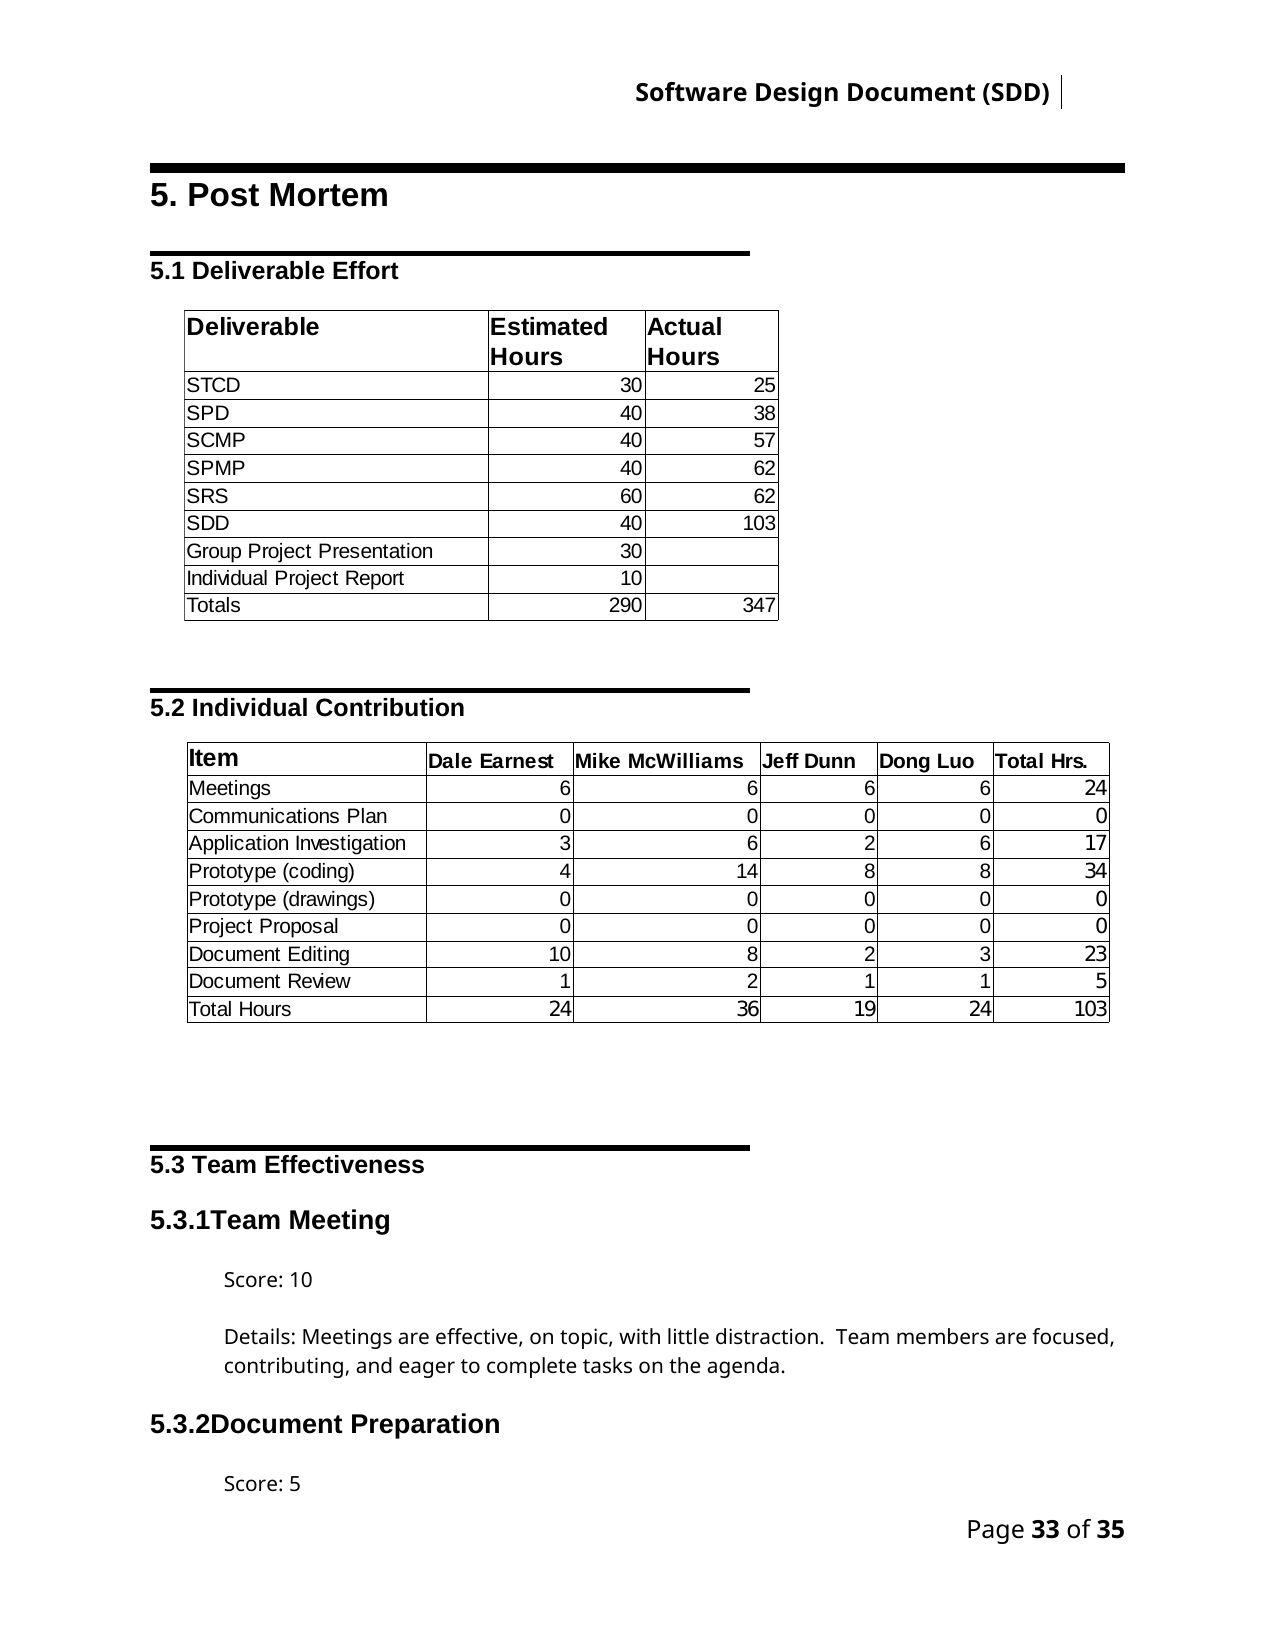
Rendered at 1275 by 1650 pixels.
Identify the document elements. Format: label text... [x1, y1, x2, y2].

text Score: 10 [223, 1265, 1125, 1293]
subtitle Team Meeting [150, 1204, 1125, 1236]
subtitle Team Effectiveness [150, 1151, 750, 1179]
subtitle Document Preparation [150, 1408, 1125, 1439]
text Score: 5 [223, 1469, 1125, 1497]
text Details: Meetings are effective, on topic, with little distraction. Team members are focused, contributing, and eager to complete tasks on the agenda. [223, 1322, 1125, 1379]
subtitle Deliverable Effort [150, 256, 750, 285]
subtitle Post Mortem [150, 173, 1125, 213]
subtitle Individual Contribution [150, 693, 750, 722]
